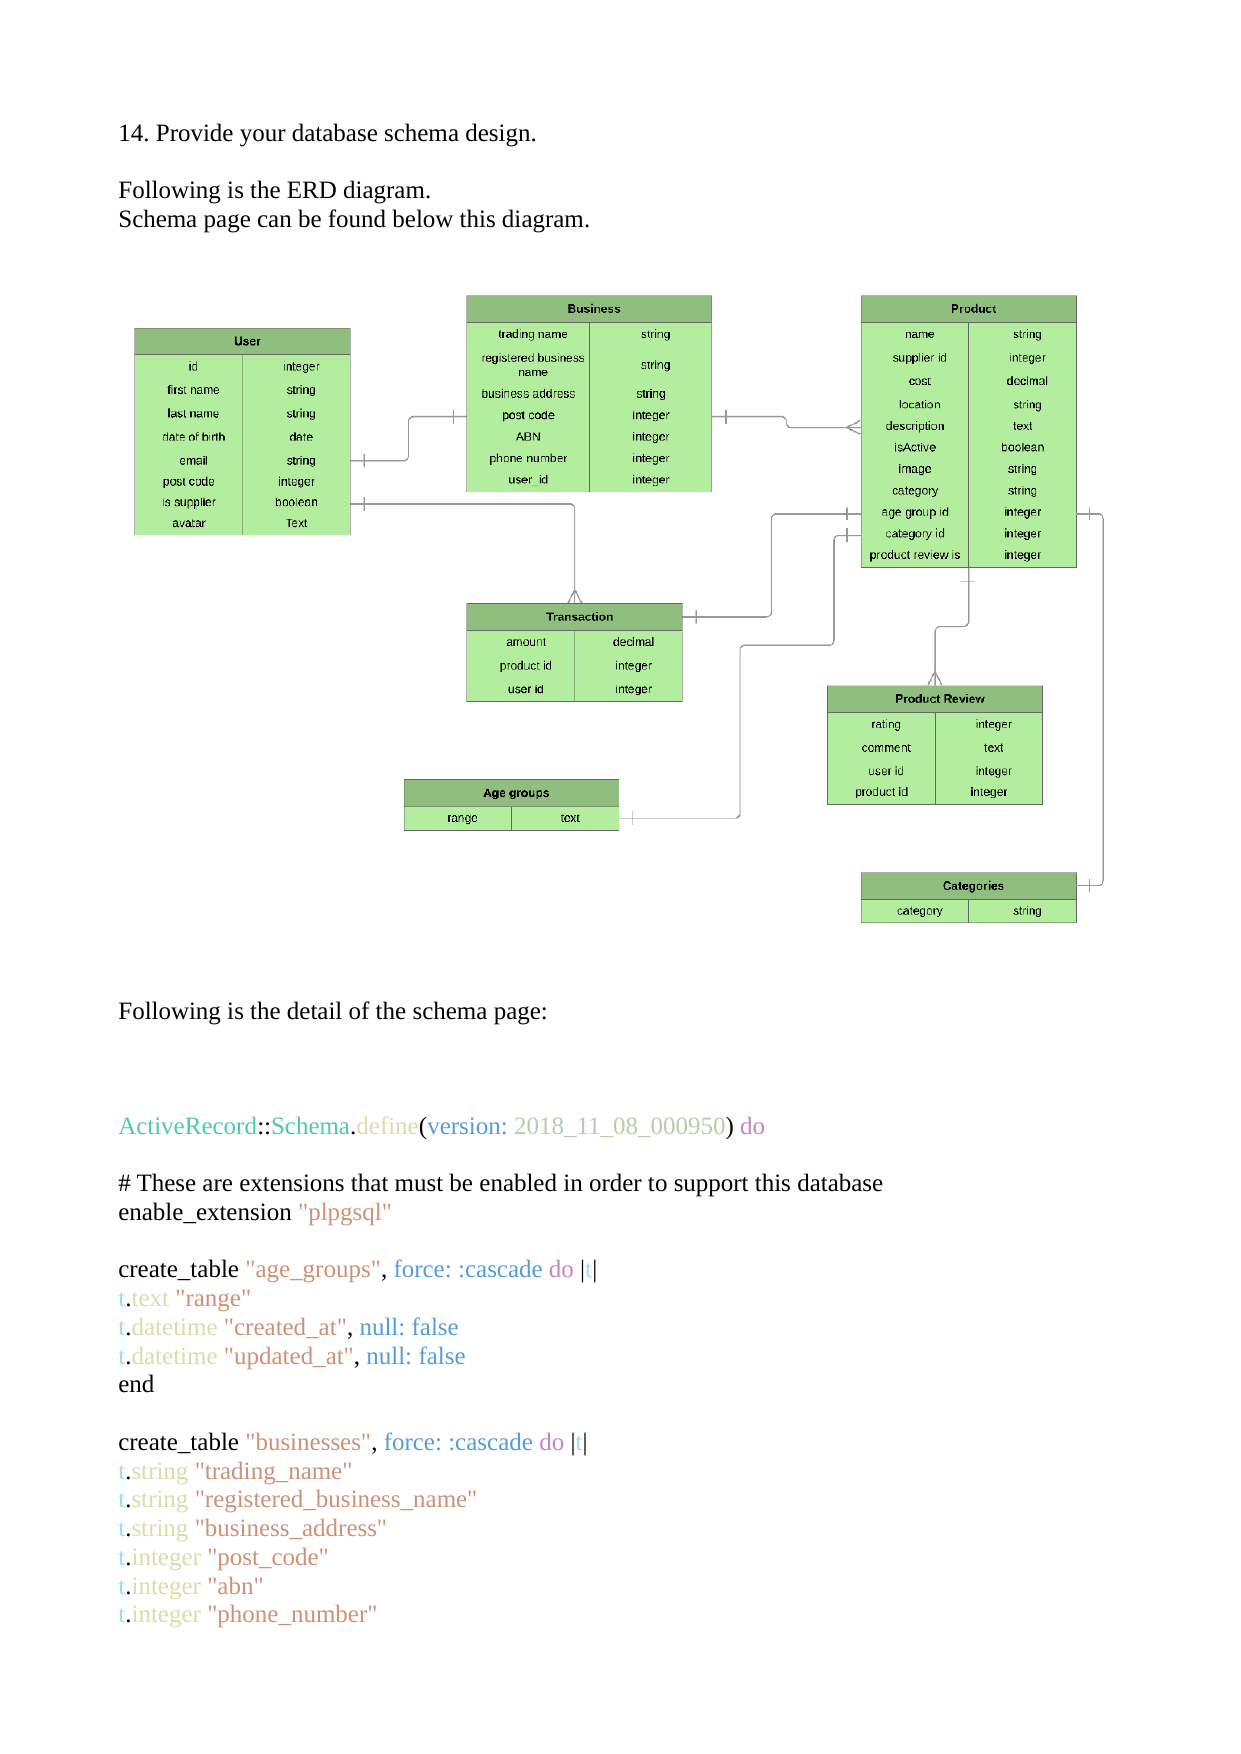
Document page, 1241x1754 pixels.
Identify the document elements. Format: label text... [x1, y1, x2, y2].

text t.integer "post_code" [118, 1542, 1122, 1571]
text ActiveRecord::Schema.define(version: 2018_11_08_000950) do [118, 1111, 1122, 1139]
text 14. Provide your database schema design. [118, 118, 1122, 147]
text t.string "registered_business_name" [118, 1484, 1122, 1513]
text t.integer "phone_number" [118, 1599, 1122, 1628]
text # These are extensions that must be enabled in order to support this database [118, 1168, 1122, 1197]
text Following is the detail of the schema page: [118, 996, 1122, 1024]
text create_table "businesses", force: :cascade do |t| [118, 1427, 1122, 1456]
picture [118, 233, 1123, 939]
text enable_extension "plpgsql" [118, 1197, 1122, 1226]
text t.integer "abn" [118, 1571, 1122, 1599]
text create_table "age_groups", force: :cascade do |t| [118, 1254, 1122, 1283]
text t.datetime "updated_at", null: false [118, 1341, 1122, 1369]
text t.string "trading_name" [118, 1456, 1122, 1484]
text t.datetime "created_at", null: false [118, 1312, 1122, 1341]
text Following is the ERD diagram. [118, 176, 1122, 204]
text t.string "business_address" [118, 1513, 1122, 1542]
text end [118, 1369, 1122, 1398]
text Schema page can be found below this diagram. [118, 204, 1122, 233]
text t.text "range" [118, 1283, 1122, 1312]
